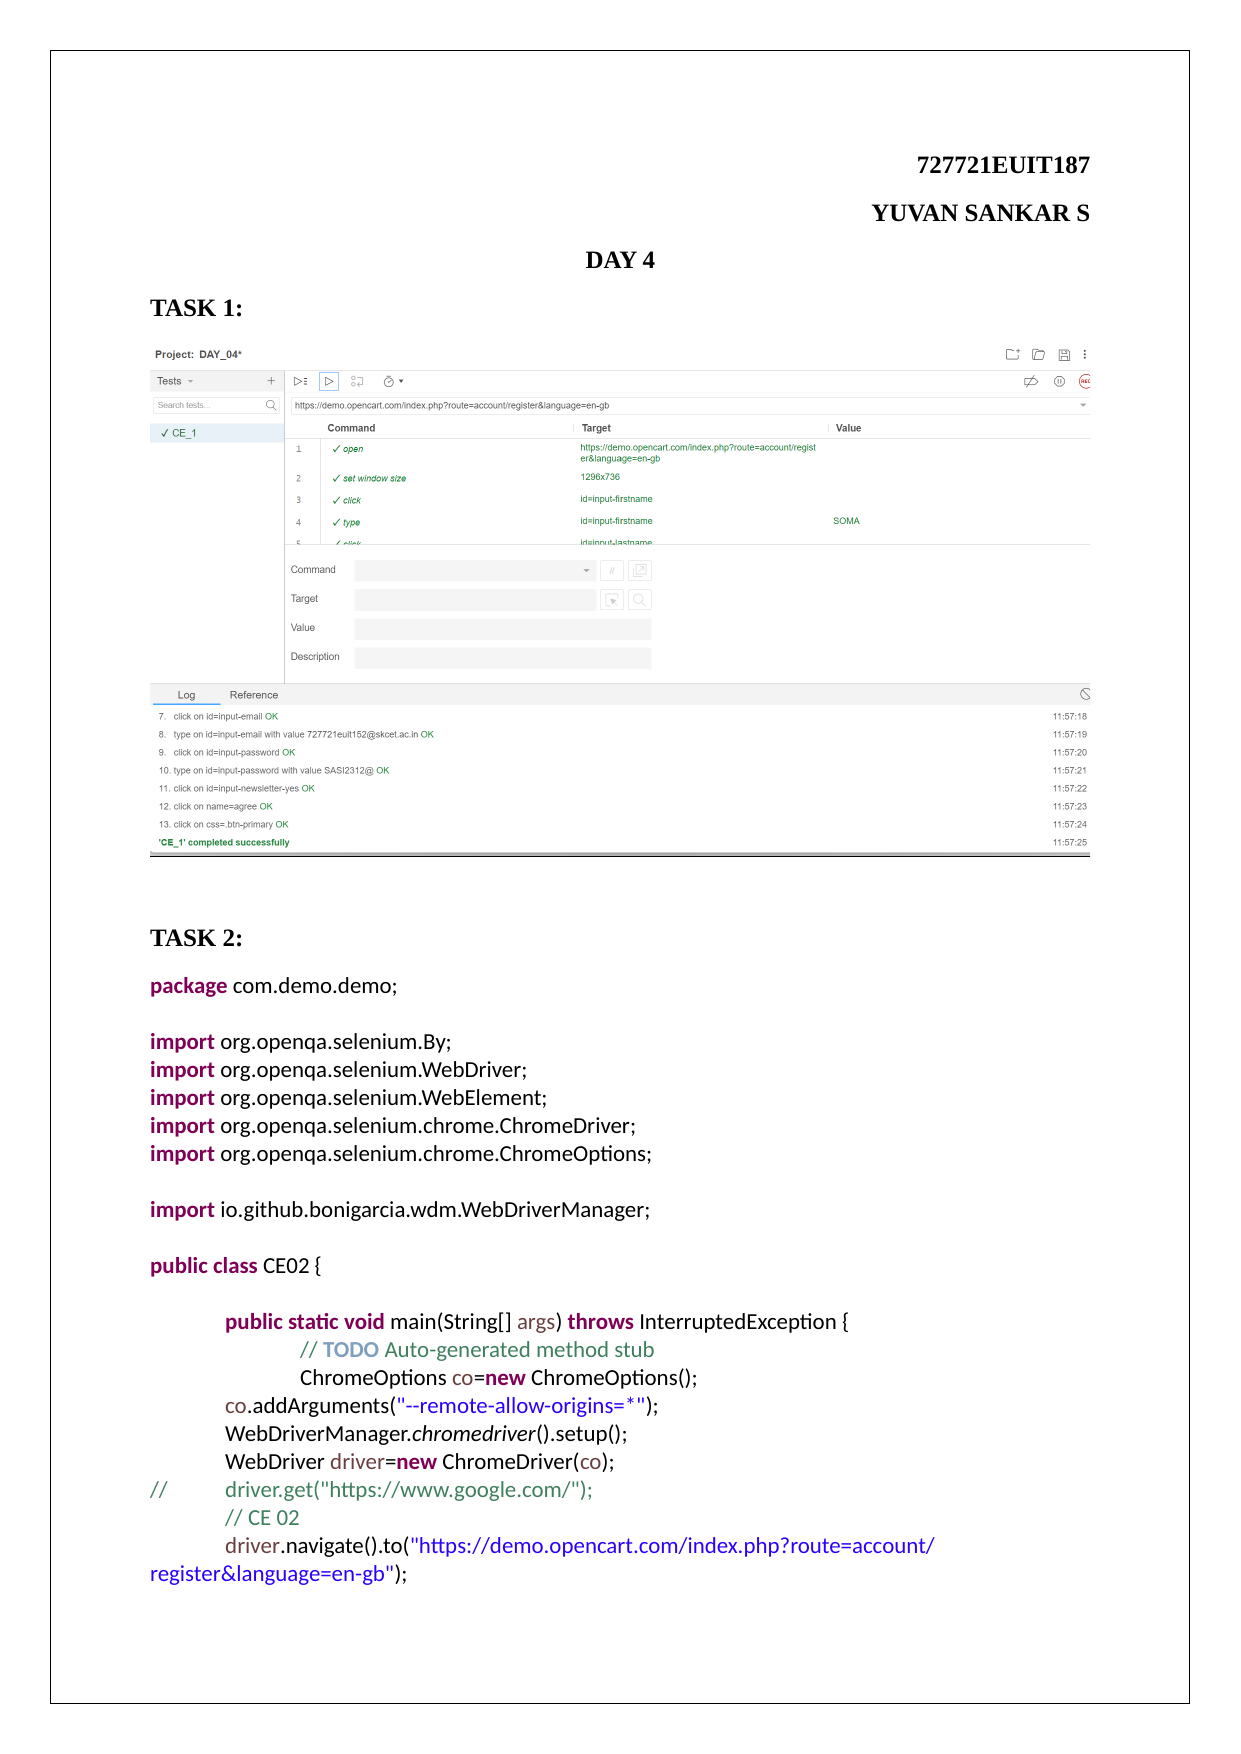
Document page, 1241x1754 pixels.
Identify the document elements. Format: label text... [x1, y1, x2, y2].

picture [150, 340, 1091, 857]
text import org.openqa.selenium.chrome.ChromeOptions; [150, 1139, 1090, 1167]
text import io.github.bonigarcia.wdm.WebDriverManager; [150, 1195, 1090, 1223]
text // driver.get("https://www.google.com/"); [150, 1475, 1090, 1503]
text YUVAN SANKAR S [150, 198, 1090, 226]
text public class CE02 { [150, 1251, 1090, 1279]
text import org.openqa.selenium.By; [150, 1027, 1090, 1055]
text DAY 4 [150, 245, 1090, 274]
text driver.navigate().to("https://demo.opencart.com/index.php?route=account/register&language=en-gb"); [150, 1531, 1090, 1587]
text package com.demo.demo; [150, 971, 1090, 999]
text // TODO Auto-generated method stub [150, 1335, 1090, 1363]
text public static void main(String[] args) throws InterruptedException { [150, 1307, 1090, 1335]
text WebDriver driver=new ChromeDriver(co); [150, 1447, 1090, 1475]
text import org.openqa.selenium.WebElement; [150, 1083, 1090, 1111]
text 727721EUIT187 [150, 150, 1090, 179]
text // CE 02 [150, 1503, 1090, 1531]
text WebDriverManager.chromedriver().setup(); [150, 1419, 1090, 1447]
text TASK 2: [150, 923, 1090, 952]
text import org.openqa.selenium.chrome.ChromeDriver; [150, 1111, 1090, 1139]
text import org.openqa.selenium.WebDriver; [150, 1055, 1090, 1083]
text TASK 1: [150, 293, 1090, 322]
text ChromeOptions co=new ChromeOptions(); [150, 1363, 1090, 1391]
text co.addArguments("--remote-allow-origins=*"); [150, 1391, 1090, 1419]
